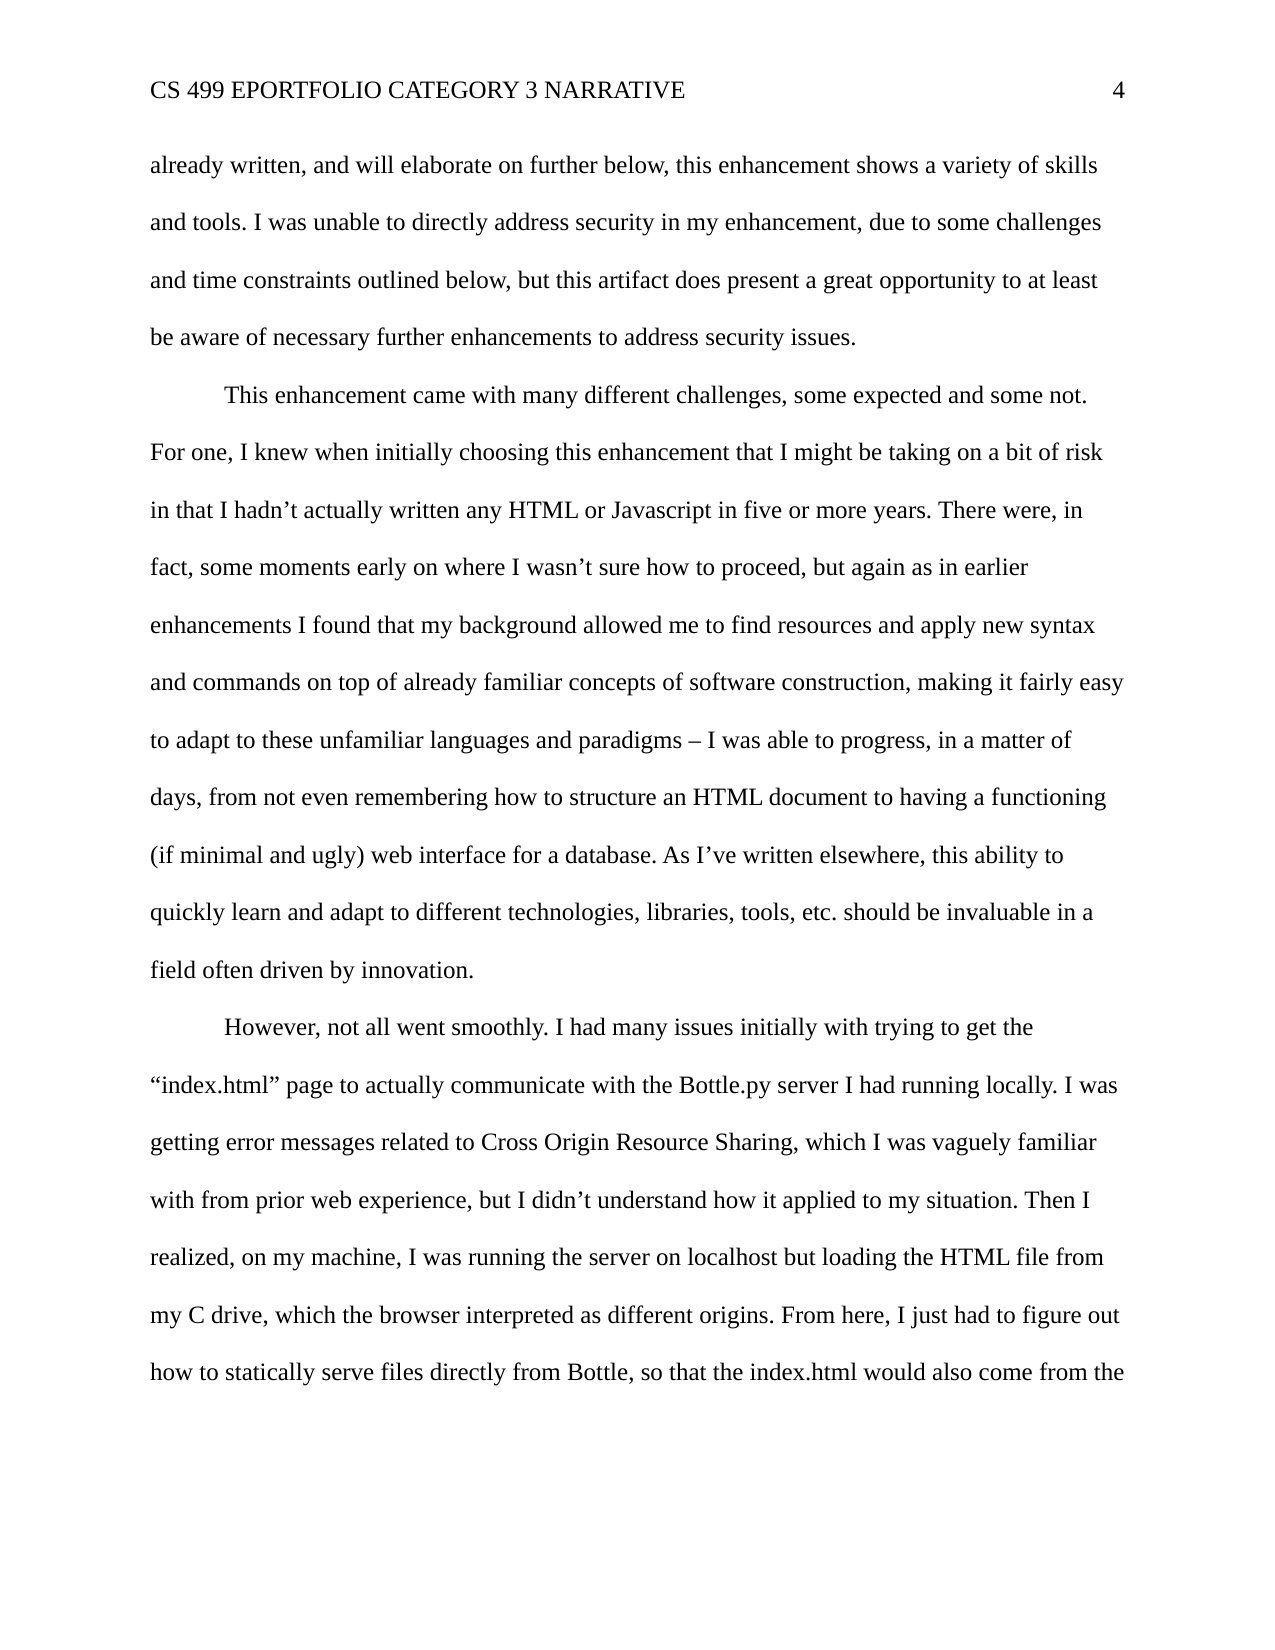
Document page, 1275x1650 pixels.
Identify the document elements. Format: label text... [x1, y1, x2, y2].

text already written, and will elaborate on further below, this enhancement shows a variety of skills and tools. I was unable to directly address security in my enhancement, due to some challenges and time constraints outlined below, but this artifact does present a great opportunity to at least be aware of necessary further enhancements to address security issues. [150, 150, 1125, 351]
text However, not all went smoothly. I had many issues initially with trying to get the “index.html” page to actually communicate with the Bottle.py server I had running locally. I was getting error messages related to Cross Origin Resource Sharing, which I was vaguely familiar with from prior web experience, but I didn’t understand how it applied to my situation. Then I realized, on my machine, I was running the server on localhost but loading the HTML file from my C drive, which the browser interpreted as different origins. From here, I just had to figure out how to statically serve files directly from Bottle, so that the index.html would also come from the [150, 1012, 1125, 1386]
text This enhancement came with many different challenges, some expected and some not. For one, I knew when initially choosing this enhancement that I might be taking on a bit of risk in that I hadn’t actually written any HTML or Javascript in five or more years. There were, in fact, some moments early on where I wasn’t sure how to proceed, but again as in earlier enhancements I found that my background allowed me to find resources and apply new syntax and commands on top of already familiar concepts of software construction, making it fairly easy to adapt to these unfamiliar languages and paradigms – I was able to progress, in a matter of days, from not even remembering how to structure an HTML document to having a functioning (if minimal and ugly) web interface for a database. As I’ve written elsewhere, this ability to quickly learn and adapt to different technologies, libraries, tools, etc. should be invaluable in a field often driven by innovation. [150, 380, 1125, 984]
